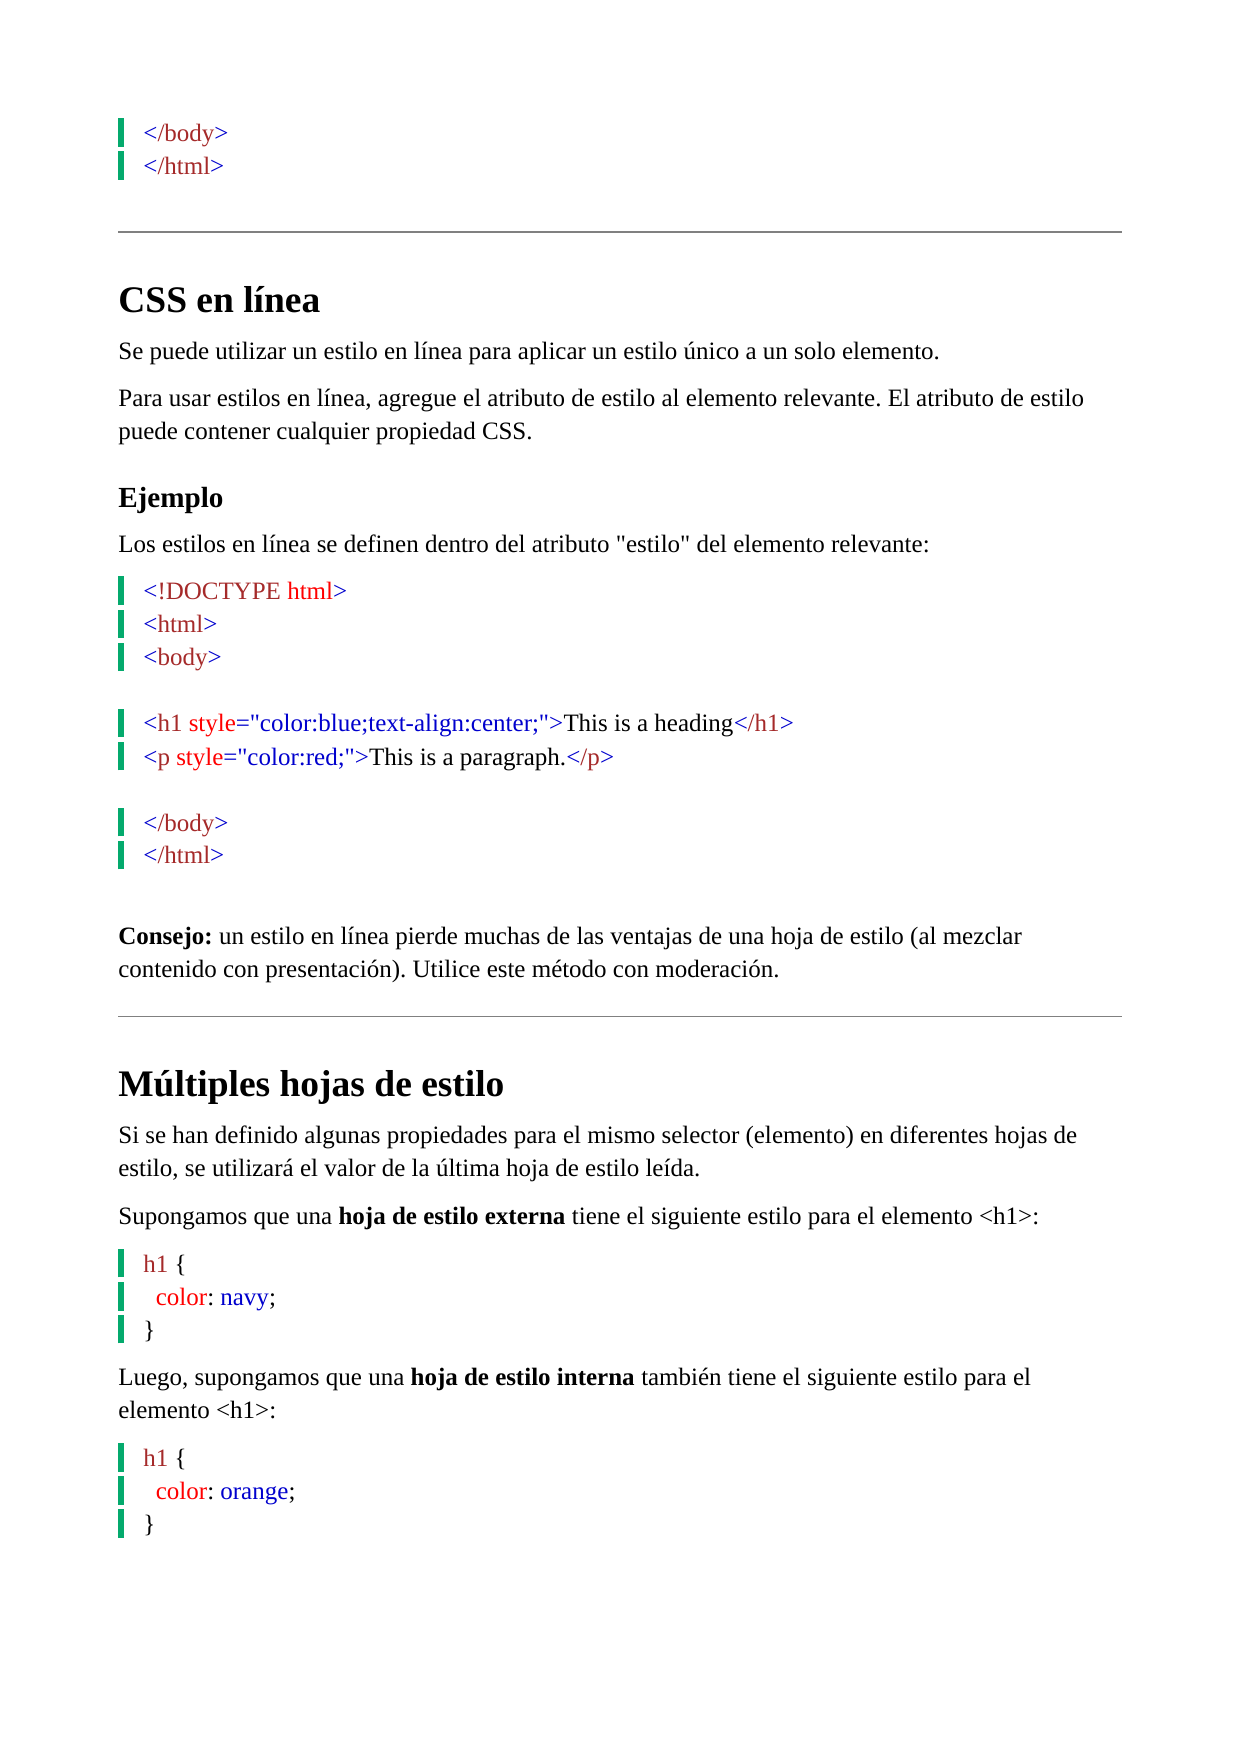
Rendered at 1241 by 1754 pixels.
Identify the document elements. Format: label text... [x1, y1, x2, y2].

text Si se han definido algunas propiedades para el mismo selector (elemento) en diferentes hojas de estilo, se utilizará el valor de la última hoja de estilo leída. [118, 1121, 1122, 1182]
text Se puede utilizar un estilo en línea para aplicar un estilo único a un solo elemento. [118, 336, 1122, 364]
text Los estilos en línea se definen dentro del atributo "estilo" del elemento relevante: [118, 529, 1122, 558]
text h1 { color: orange; } [118, 1443, 1122, 1538]
text Supongamos que una hoja de estilo externa tiene el siguiente estilo para el elemento <h1>: [118, 1201, 1122, 1230]
text h1 { color: navy; } [118, 1249, 1122, 1343]
subtitle Múltiples hojas de estilo [118, 1062, 1122, 1105]
text Para usar estilos en línea, agregue el atributo de estilo al elemento relevante. El atributo de estilo puede contener cualquier propiedad CSS. [118, 383, 1122, 445]
text Luego, supongamos que una hoja de estilo interna también tiene el siguiente estilo para el elemento <h1>: [118, 1362, 1122, 1424]
subtitle CSS en línea [118, 277, 1122, 320]
text </body> </html> [118, 118, 1122, 180]
text <!DOCTYPE html> <html> <body> <h1 style="color:blue;text-align:center;">This is a heading</h1> <p style="color:red;">This is a paragraph.</p> </body> </html> [118, 576, 1122, 869]
text Consejo: un estilo en línea pierde muchas de las ventajas de una hoja de estilo (al mezclar contenido con presentación). Utilice este método con moderación. [118, 921, 1122, 983]
subtitle Ejemplo [118, 480, 1122, 513]
